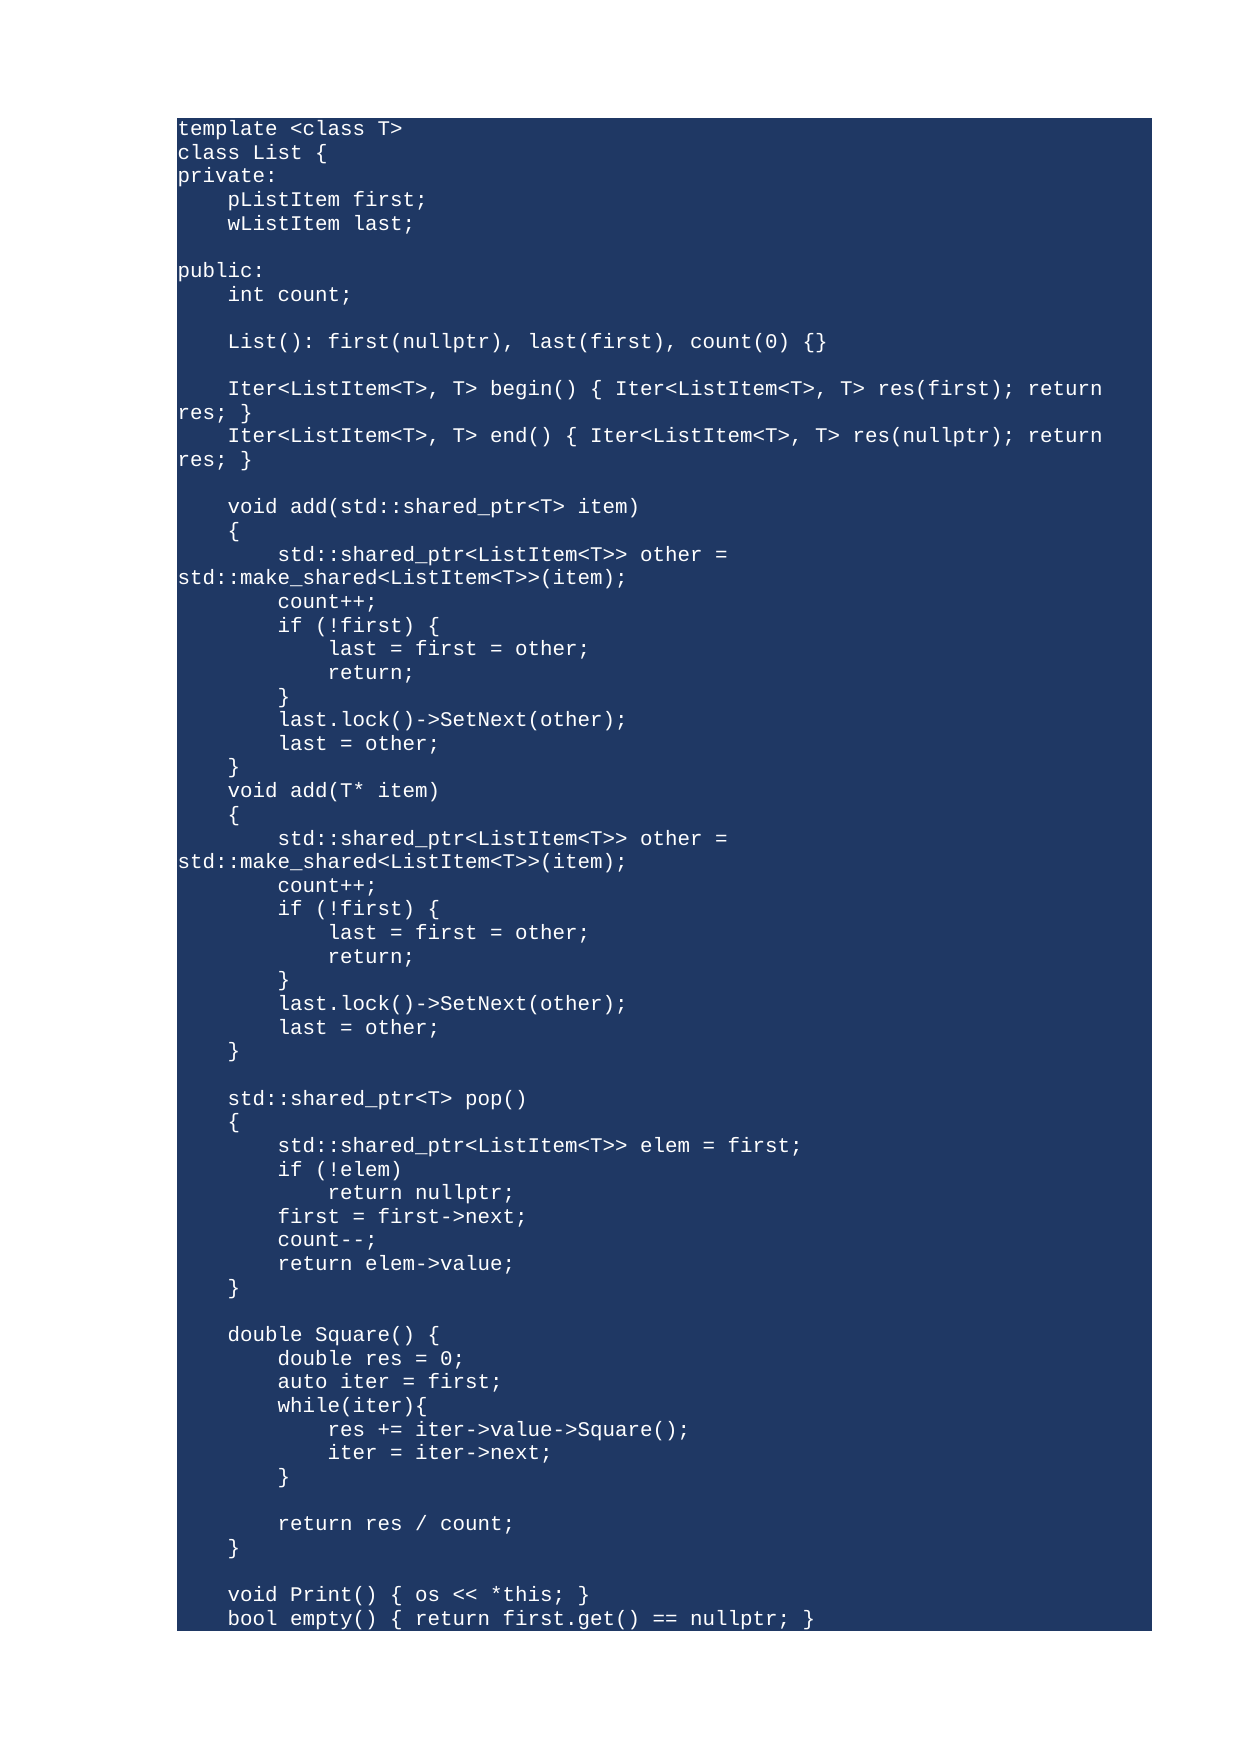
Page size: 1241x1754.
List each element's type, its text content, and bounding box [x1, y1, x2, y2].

text void add(T* item) [177, 780, 1152, 804]
text wListItem last; [177, 213, 1152, 236]
text } [177, 686, 1152, 709]
text bool empty() { return first.get() == nullptr; } [177, 1608, 1152, 1631]
text last.lock()->SetNext(other); [177, 709, 1152, 733]
text class List { [177, 142, 1152, 165]
text } [177, 1277, 1152, 1300]
text last = first = other; [177, 922, 1152, 946]
text { [177, 1111, 1152, 1135]
text last = other; [177, 733, 1152, 757]
text count++; [177, 591, 1152, 615]
text first = first->next; [177, 1206, 1152, 1229]
text pListItem first; [177, 189, 1152, 213]
text return nullptr; [177, 1182, 1152, 1206]
text Iter<ListItem<T>, T> end() { Iter<ListItem<T>, T> res(nullptr); return res; } [177, 426, 1152, 473]
text template <class T> [177, 118, 1152, 142]
text last = first = other; [177, 638, 1152, 662]
text count--; [177, 1229, 1152, 1253]
text private: [177, 165, 1152, 189]
text Iter<ListItem<T>, T> begin() { Iter<ListItem<T>, T> res(first); return res; } [177, 378, 1152, 426]
text } [177, 1040, 1152, 1064]
text last = other; [177, 1017, 1152, 1040]
text auto iter = first; [177, 1371, 1152, 1395]
text { [177, 804, 1152, 827]
text } [177, 757, 1152, 780]
text if (!elem) [177, 1158, 1152, 1182]
text double Square() { [177, 1324, 1152, 1348]
text if (!first) { [177, 898, 1152, 922]
text public: [177, 260, 1152, 284]
text } [177, 1537, 1152, 1561]
text } [177, 969, 1152, 993]
text return; [177, 662, 1152, 686]
text std::shared_ptr<ListItem<T>> elem = first; [177, 1135, 1152, 1158]
text std::shared_ptr<ListItem<T>> other = std::make_shared<ListItem<T>>(item); [177, 544, 1152, 591]
text res += iter->value->Square(); [177, 1419, 1152, 1442]
text void Print() { os << *this; } [177, 1584, 1152, 1608]
text return; [177, 946, 1152, 969]
text List(): first(nullptr), last(first), count(0) {} [177, 331, 1152, 354]
text if (!first) { [177, 615, 1152, 638]
text while(iter){ [177, 1395, 1152, 1419]
text iter = iter->next; [177, 1442, 1152, 1466]
text std::shared_ptr<T> pop() [177, 1088, 1152, 1111]
text last.lock()->SetNext(other); [177, 993, 1152, 1017]
text std::shared_ptr<ListItem<T>> other = std::make_shared<ListItem<T>>(item); [177, 827, 1152, 875]
text return elem->value; [177, 1253, 1152, 1277]
text return res / count; [177, 1513, 1152, 1537]
text } [177, 1466, 1152, 1489]
text void add(std::shared_ptr<T> item) [177, 496, 1152, 520]
text count++; [177, 875, 1152, 898]
text int count; [177, 284, 1152, 307]
text double res = 0; [177, 1348, 1152, 1371]
text { [177, 520, 1152, 544]
